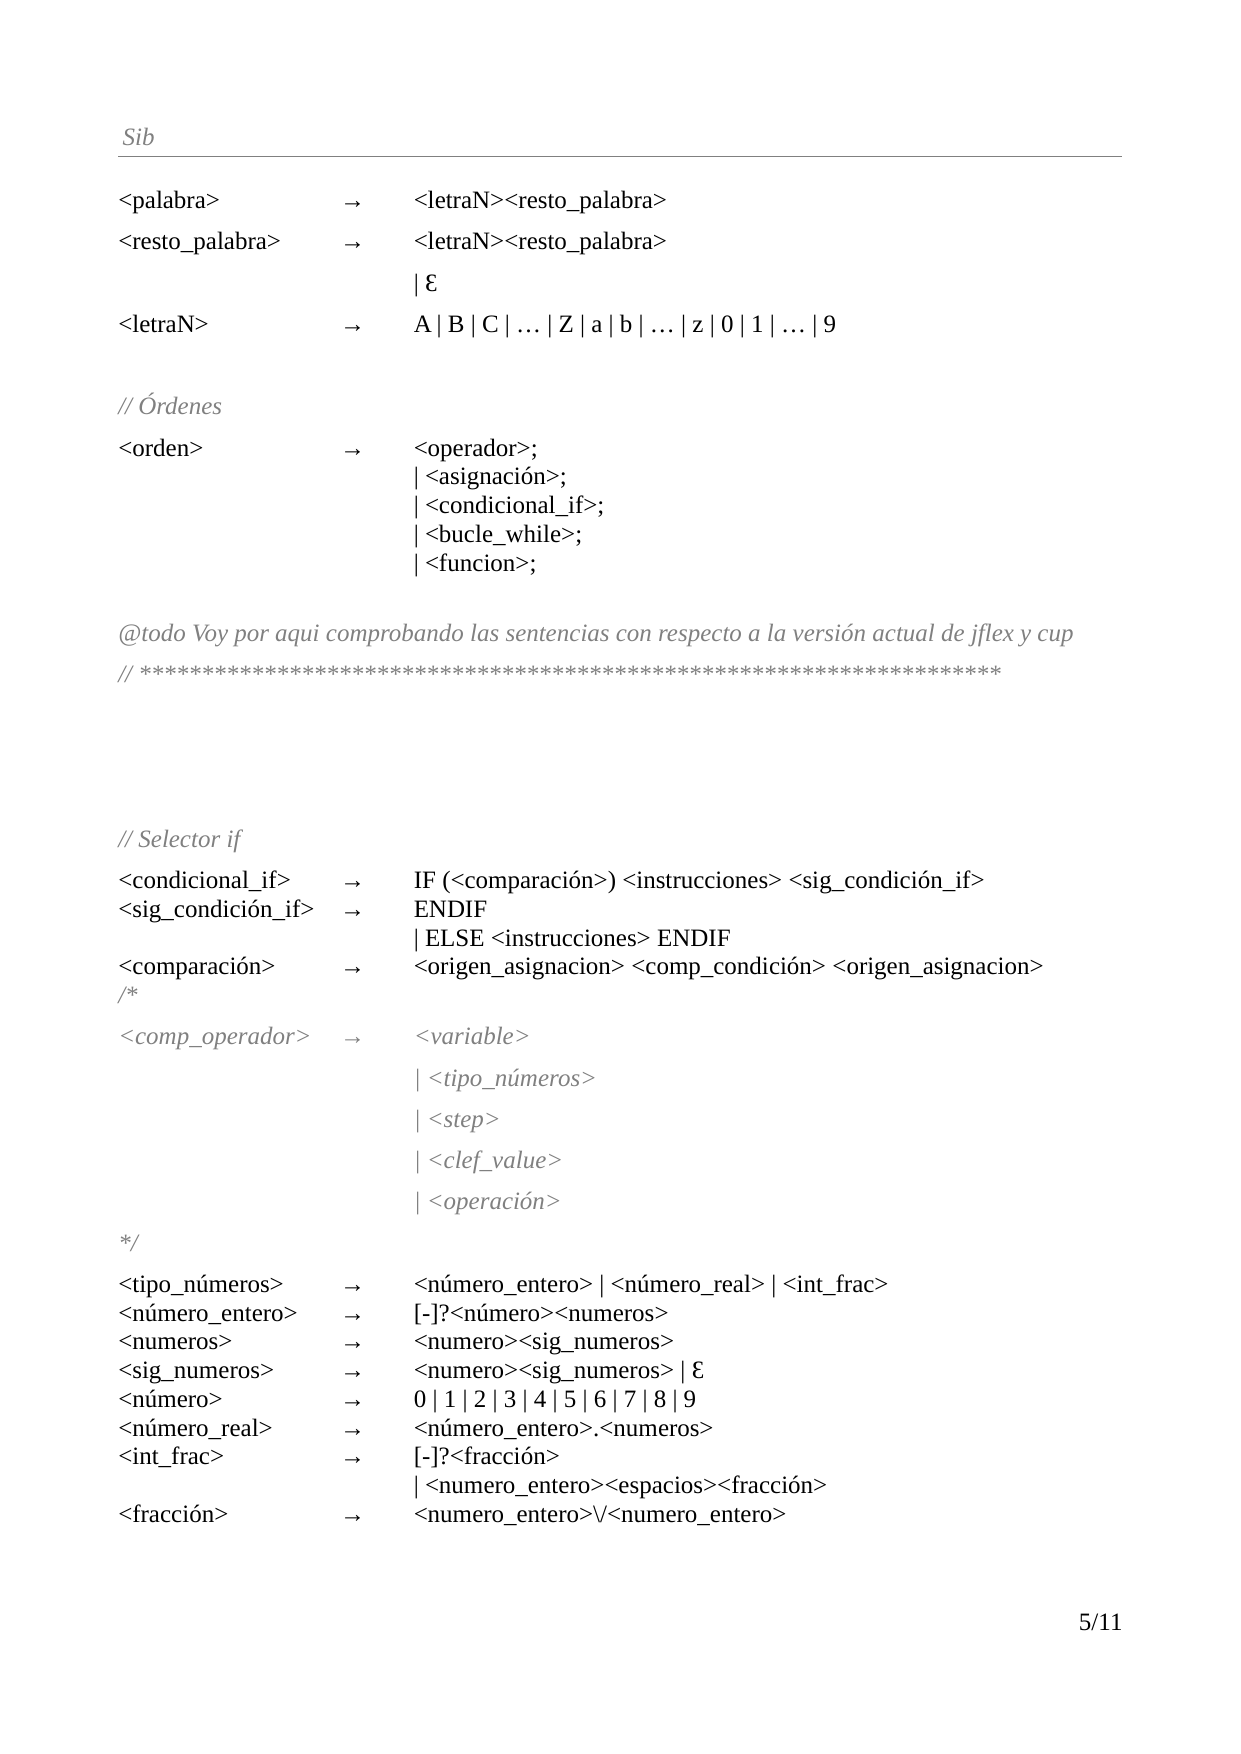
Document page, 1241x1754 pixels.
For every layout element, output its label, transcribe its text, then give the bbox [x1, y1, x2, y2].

text | <tipo_números> [118, 1063, 1122, 1091]
text <fracción> → <numero_entero>\/<numero_entero> [118, 1499, 1122, 1528]
text | <operación> [118, 1186, 1122, 1215]
text // Selector if [118, 824, 1122, 853]
text // Órdenes [118, 391, 1122, 420]
text <tipo_números> → <número_entero> | <número_real> | <int_frac> [118, 1269, 1122, 1298]
text <sig_condición_if> → ENDIF [118, 894, 1122, 923]
text <palabra> → <letraN><resto_palabra> [118, 185, 1122, 214]
text // ********************************************************************* [118, 659, 1122, 688]
text | <condicional_if>; [118, 490, 1122, 519]
text <int_frac> → [-]?<fracción> [118, 1441, 1122, 1470]
text | <asignación>; [118, 461, 1122, 490]
text <sig_numeros> → <numero><sig_numeros> | Ɛ [118, 1355, 1122, 1384]
text | <numero_entero><espacios><fracción> [118, 1470, 1122, 1499]
text | <bucle_while>; [118, 519, 1122, 548]
text <número> → 0 | 1 | 2 | 3 | 4 | 5 | 6 | 7 | 8 | 9 [118, 1384, 1122, 1413]
text | <funcion>; [118, 548, 1122, 576]
text <orden> → <operador>; [118, 433, 1122, 461]
text <número_entero> → [-]?<número><numeros> [118, 1298, 1122, 1326]
text <comparación> → <origen_asignacion> <comp_condición> <origen_asignacion> [118, 951, 1122, 980]
text | Ɛ [118, 268, 1122, 296]
text <número_real> → <número_entero>.<numeros> [118, 1413, 1122, 1441]
text | <step> [118, 1104, 1122, 1133]
text <letraN> → A | B | C | … | Z | a | b | … | z | 0 | 1 | … | 9 [118, 309, 1122, 338]
text <comp_operador> → <variable> [118, 1021, 1122, 1050]
text | <clef_value> [118, 1145, 1122, 1174]
text */ [118, 1228, 1122, 1256]
text <numeros> → <numero><sig_numeros> [118, 1326, 1122, 1355]
text /* [118, 980, 1122, 1009]
text <condicional_if> → IF (<comparación>) <instrucciones> <sig_condición_if> [118, 865, 1122, 894]
text <resto_palabra> → <letraN><resto_palabra> [118, 226, 1122, 255]
text | ELSE <instrucciones> ENDIF [118, 923, 1122, 951]
text @todo Voy por aqui comprobando las sentencias con respecto a la versión actual de jflex y cup [118, 618, 1122, 646]
